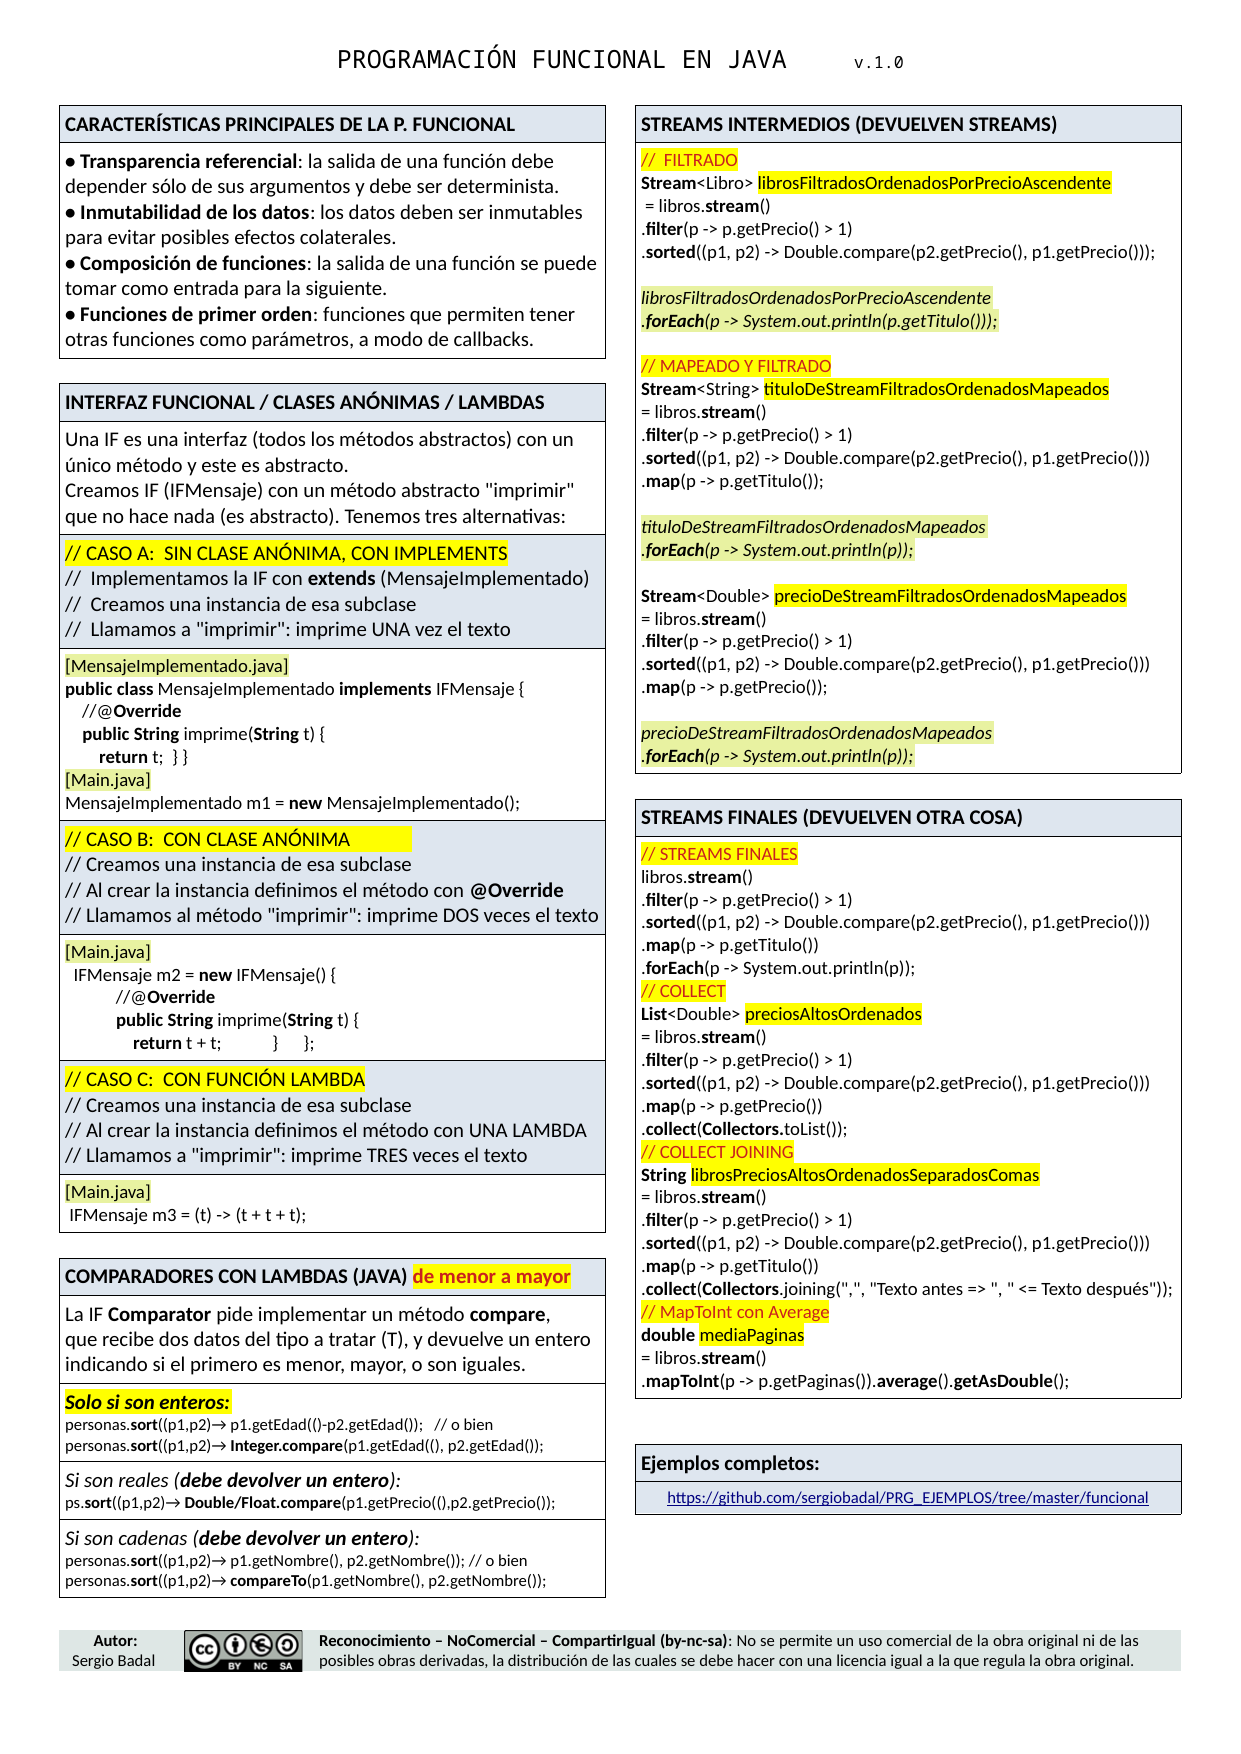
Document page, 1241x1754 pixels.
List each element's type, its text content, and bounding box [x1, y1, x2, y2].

table_cell [Main.java] IFMensaje m2 = new IFMensaje() { //@Override public String imprime(String t) { return t + t; } }; [60, 935, 605, 1060]
table_header STREAMS FINALES (DEVUELVEN OTRA COSA) [636, 800, 1181, 836]
table_header INTERFAZ FUNCIONAL / CLASES ANÓNIMAS / LAMBDAS [60, 384, 605, 421]
table_cell // CASO C: CON FUNCIÓN LAMBDA // Creamos una instancia de esa subclase // Al crear la instancia definimos el método con UNA LAMBDA // Llamamos a "imprimir": imprime TRES veces el texto [60, 1061, 605, 1174]
table_header Ejemplos completos: [636, 1445, 1181, 1481]
table_cell Si son cadenas (debe devolver un entero): personas.sort((p1,p2)→ p1.getNombre(), p2.getNombre()); // o bien personas.sort((p1,p2)→ compareTo(p1.getNombre(), p2.getNombre()); [60, 1520, 605, 1597]
table_cell Si son reales (debe devolver un entero): ps.sort((p1,p2)→ Double/Float.compare(p1.getPrecio((),p2.getPrecio()); [60, 1462, 605, 1519]
table_cell // FILTRADO Stream<Libro> librosFiltradosOrdenadosPorPrecioAscendente = libros.stream() .filter(p -> p.getPrecio() > 1) .sorted((p1, p2) -> Double.compare(p2.getPrecio(), p1.getPrecio())); librosFiltradosOrdenadosPorPrecioAscendente .forEach(p -> System.out.println(p.getTitulo())); // MAPEADO Y FILTRADO Stream<String> tituloDeStreamFiltradosOrdenadosMapeados = libros.stream() .filter(p -> p.getPrecio() > 1) .sorted((p1, p2) -> Double.compare(p2.getPrecio(), p1.getPrecio())) .map(p -> p.getTitulo()); tituloDeStreamFiltradosOrdenadosMapeados .forEach(p -> System.out.println(p)); Stream<Double> precioDeStreamFiltradosOrdenadosMapeados = libros.stream() .filter(p -> p.getPrecio() > 1) .sorted((p1, p2) -> Double.compare(p2.getPrecio(), p1.getPrecio())) .map(p -> p.getPrecio()); precioDeStreamFiltradosOrdenadosMapeados .forEach(p -> System.out.println(p)); [636, 143, 1181, 773]
picture [184, 1630, 303, 1672]
table_cell // STREAMS FINALES libros.stream() .filter(p -> p.getPrecio() > 1) .sorted((p1, p2) -> Double.compare(p2.getPrecio(), p1.getPrecio())) .map(p -> p.getTitulo()) .forEach(p -> System.out.println(p)); // COLLECT List<Double> preciosAltosOrdenados = libros.stream() .filter(p -> p.getPrecio() > 1) .sorted((p1, p2) -> Double.compare(p2.getPrecio(), p1.getPrecio())) .map(p -> p.getPrecio()) .collect(Collectors.toList()); // COLLECT JOINING String librosPreciosAltosOrdenadosSeparadosComas = libros.stream() .filter(p -> p.getPrecio() > 1) .sorted((p1, p2) -> Double.compare(p2.getPrecio(), p1.getPrecio())) .map(p -> p.getTitulo()) .collect(Collectors.joining(",", "Texto antes => ", " <= Texto después")); // MapToInt con Average double mediaPaginas = libros.stream() .mapToInt(p -> p.getPaginas()).average().getAsDouble(); [636, 837, 1181, 1398]
table_cell • Transparencia referencial: la salida de una función debe depender sólo de sus argumentos y debe ser determinista. • Inmutabilidad de los datos: los datos deben ser inmutables para evitar posibles efectos colaterales. • Composición de funciones: la salida de una función se puede tomar como entrada para la siguiente. • Funciones de primer orden: funciones que permiten tener otras funciones como parámetros, a modo de callbacks. [60, 143, 605, 358]
table_cell La IF Comparator pide implementar un método compare, que recibe dos datos del tipo a tratar (T), y devuelve un entero indicando si el primero es menor, mayor, o son iguales. [60, 1296, 605, 1383]
table_header CARACTERÍSTICAS PRINCIPALES DE LA P. FUNCIONAL [60, 106, 605, 142]
table_cell Una IF es una interfaz (todos los métodos abstractos) con un único método y este es abstracto. Creamos IF (IFMensaje) con un método abstracto "imprimir" que no hace nada (es abstracto). Tenemos tres alternativas: [60, 422, 605, 534]
table_cell STREAMS INTERMEDIOS (DEVUELVEN STREAMS) [636, 106, 1181, 142]
table_cell Solo si son enteros: personas.sort((p1,p2)→ p1.getEdad(()-p2.getEdad()); // o bien personas.sort((p1,p2)→ Integer.compare(p1.getEdad((), p2.getEdad()); [60, 1384, 605, 1461]
table_header COMPARADORES CON LAMBDAS (JAVA) de menor a mayor [60, 1259, 605, 1295]
table_cell // CASO B: CON CLASE ANÓNIMA // Creamos una instancia de esa subclase // Al crear la instancia definimos el método con @Override // Llamamos al método "imprimir": imprime DOS veces el texto [60, 821, 605, 934]
table_cell [MensajeImplementado.java] public class MensajeImplementado implements IFMensaje { //@Override public String imprime(String t) { return t; } } [Main.java] MensajeImplementado m1 = new MensajeImplementado(); [60, 649, 605, 820]
table_cell [Main.java] IFMensaje m3 = (t) -> (t + t + t); [60, 1175, 605, 1232]
table_cell https://github.com/sergiobadal/PRG_EJEMPLOS/tree/master/funcional [636, 1482, 1181, 1513]
table_cell // CASO A: SIN CLASE ANÓNIMA, CON IMPLEMENTS // Implementamos la IF con extends (MensajeImplementado) // Creamos una instancia de esa subclase // Llamamos a "imprimir": imprime UNA vez el texto [60, 535, 605, 648]
